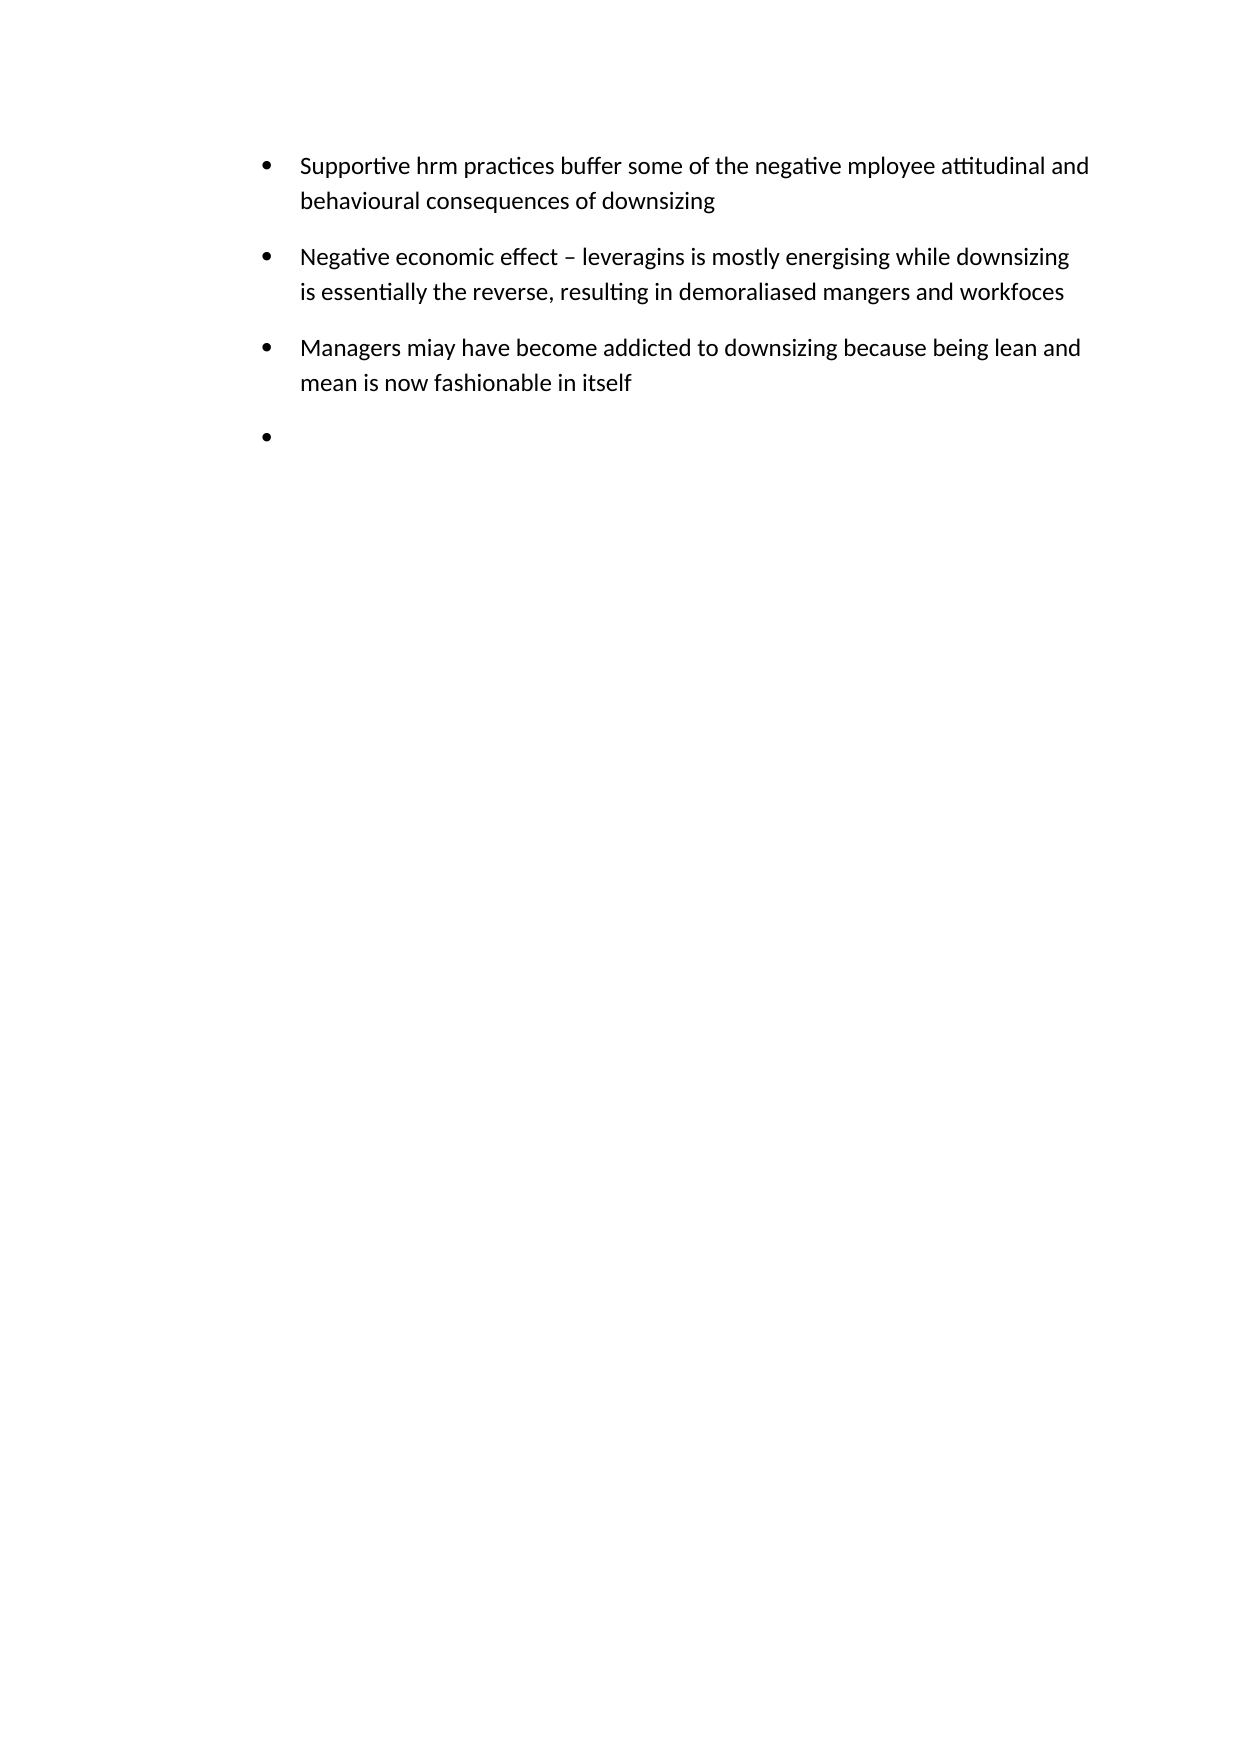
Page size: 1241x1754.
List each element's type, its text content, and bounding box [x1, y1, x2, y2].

list Negative economic effect – leveragins is mostly energising while downsizing is essentially the reverse, resulting in demoraliased mangers and workfoces [262, 241, 1090, 306]
list Supportive hrm practices buffer some of the negative mployee attitudinal and behavioural consequences of downsizing [262, 150, 1090, 216]
list Managers miay have become addicted to downsizing because being lean and mean is now fashionable in itself [262, 332, 1090, 397]
